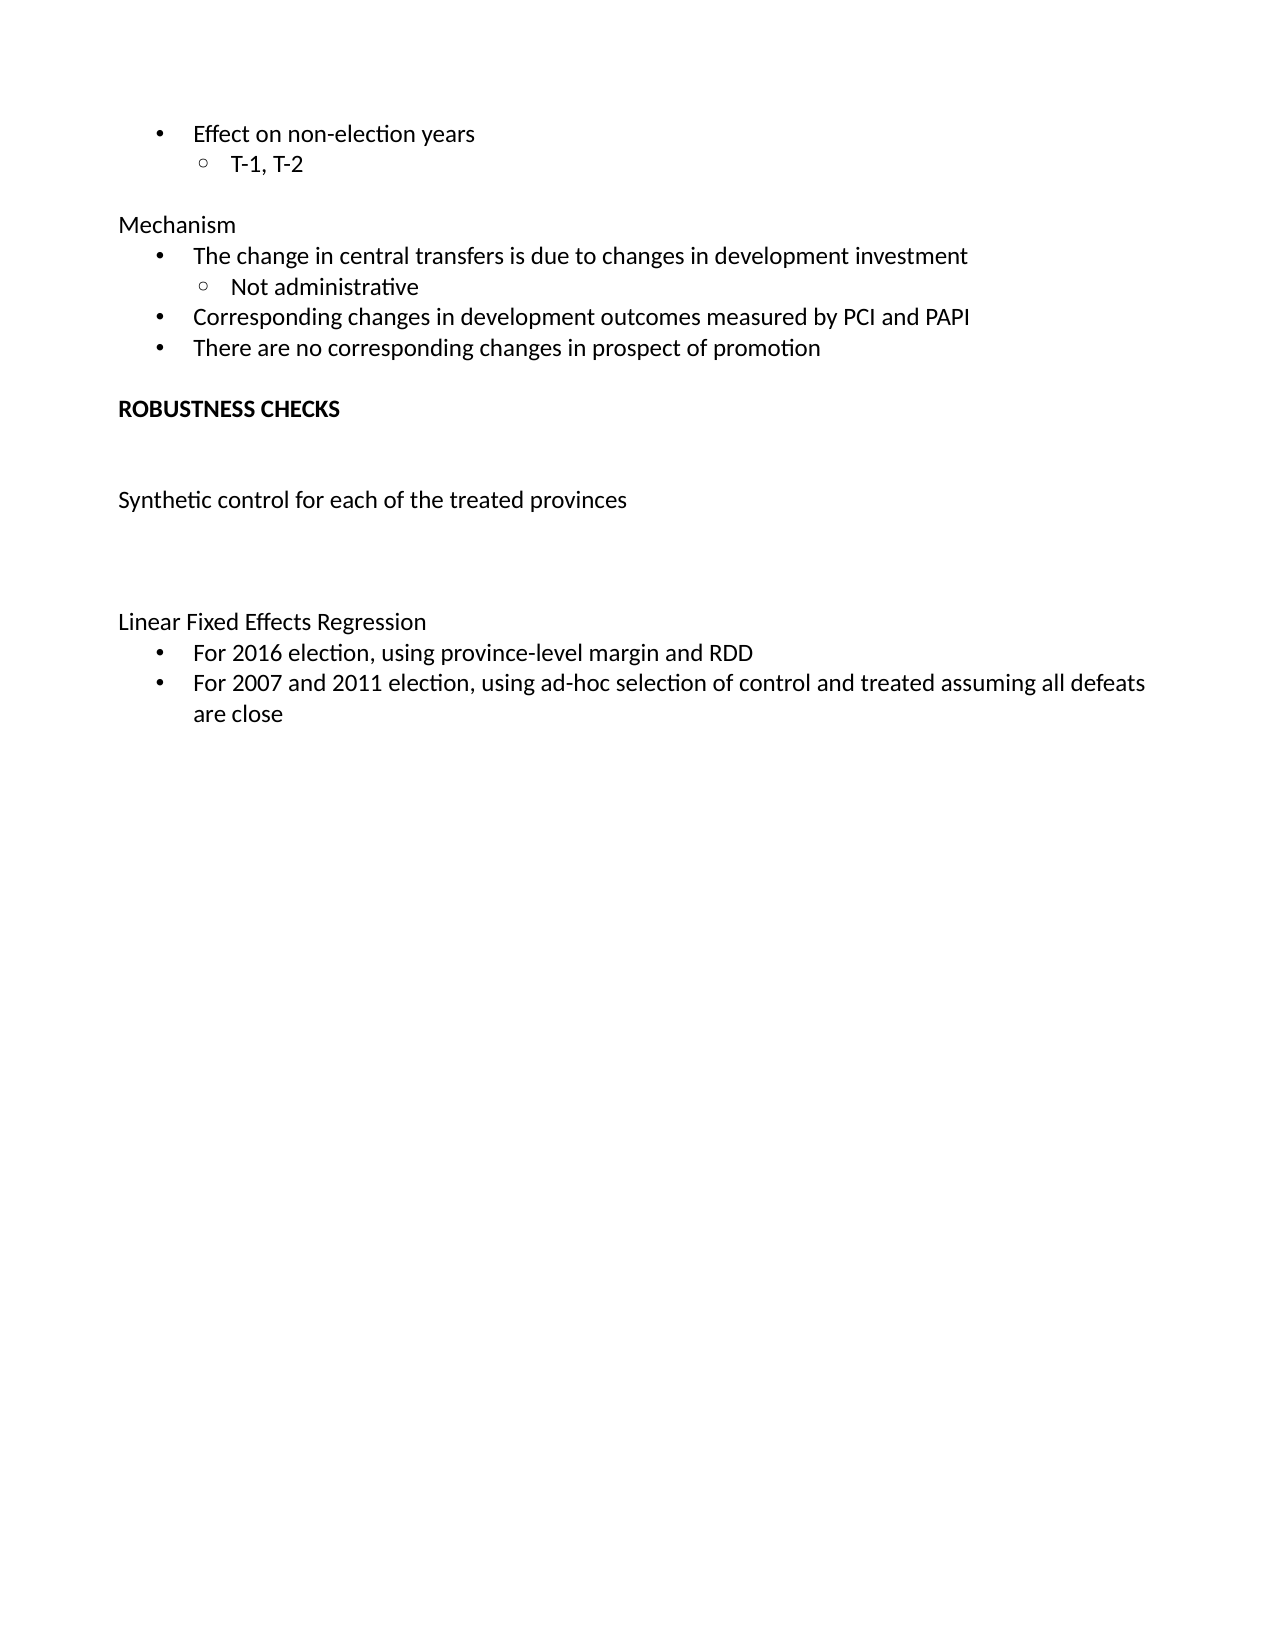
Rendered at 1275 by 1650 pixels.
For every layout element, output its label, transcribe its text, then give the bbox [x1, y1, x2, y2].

list T-1, T-2 [193, 149, 1157, 179]
list For 2007 and 2011 election, using ad-hoc selection of control and treated assuming all defeats are close [156, 667, 1157, 728]
text Mechanism [118, 210, 1157, 240]
text Synthetic control for each of the treated provinces [118, 484, 1157, 515]
text Linear Fixed Effects Regression [118, 606, 1157, 637]
list For 2016 election, using province-level margin and RDD [156, 637, 1157, 667]
list Not administrative [193, 271, 1157, 301]
list Corresponding changes in development outcomes measured by PCI and PAPI [156, 301, 1157, 332]
text ROBUSTNESS CHECKS [118, 393, 1157, 423]
list Effect on non-election years [156, 118, 1157, 149]
list The change in central transfers is due to changes in development investment [156, 240, 1157, 271]
list There are no corresponding changes in prospect of promotion [156, 332, 1157, 362]
